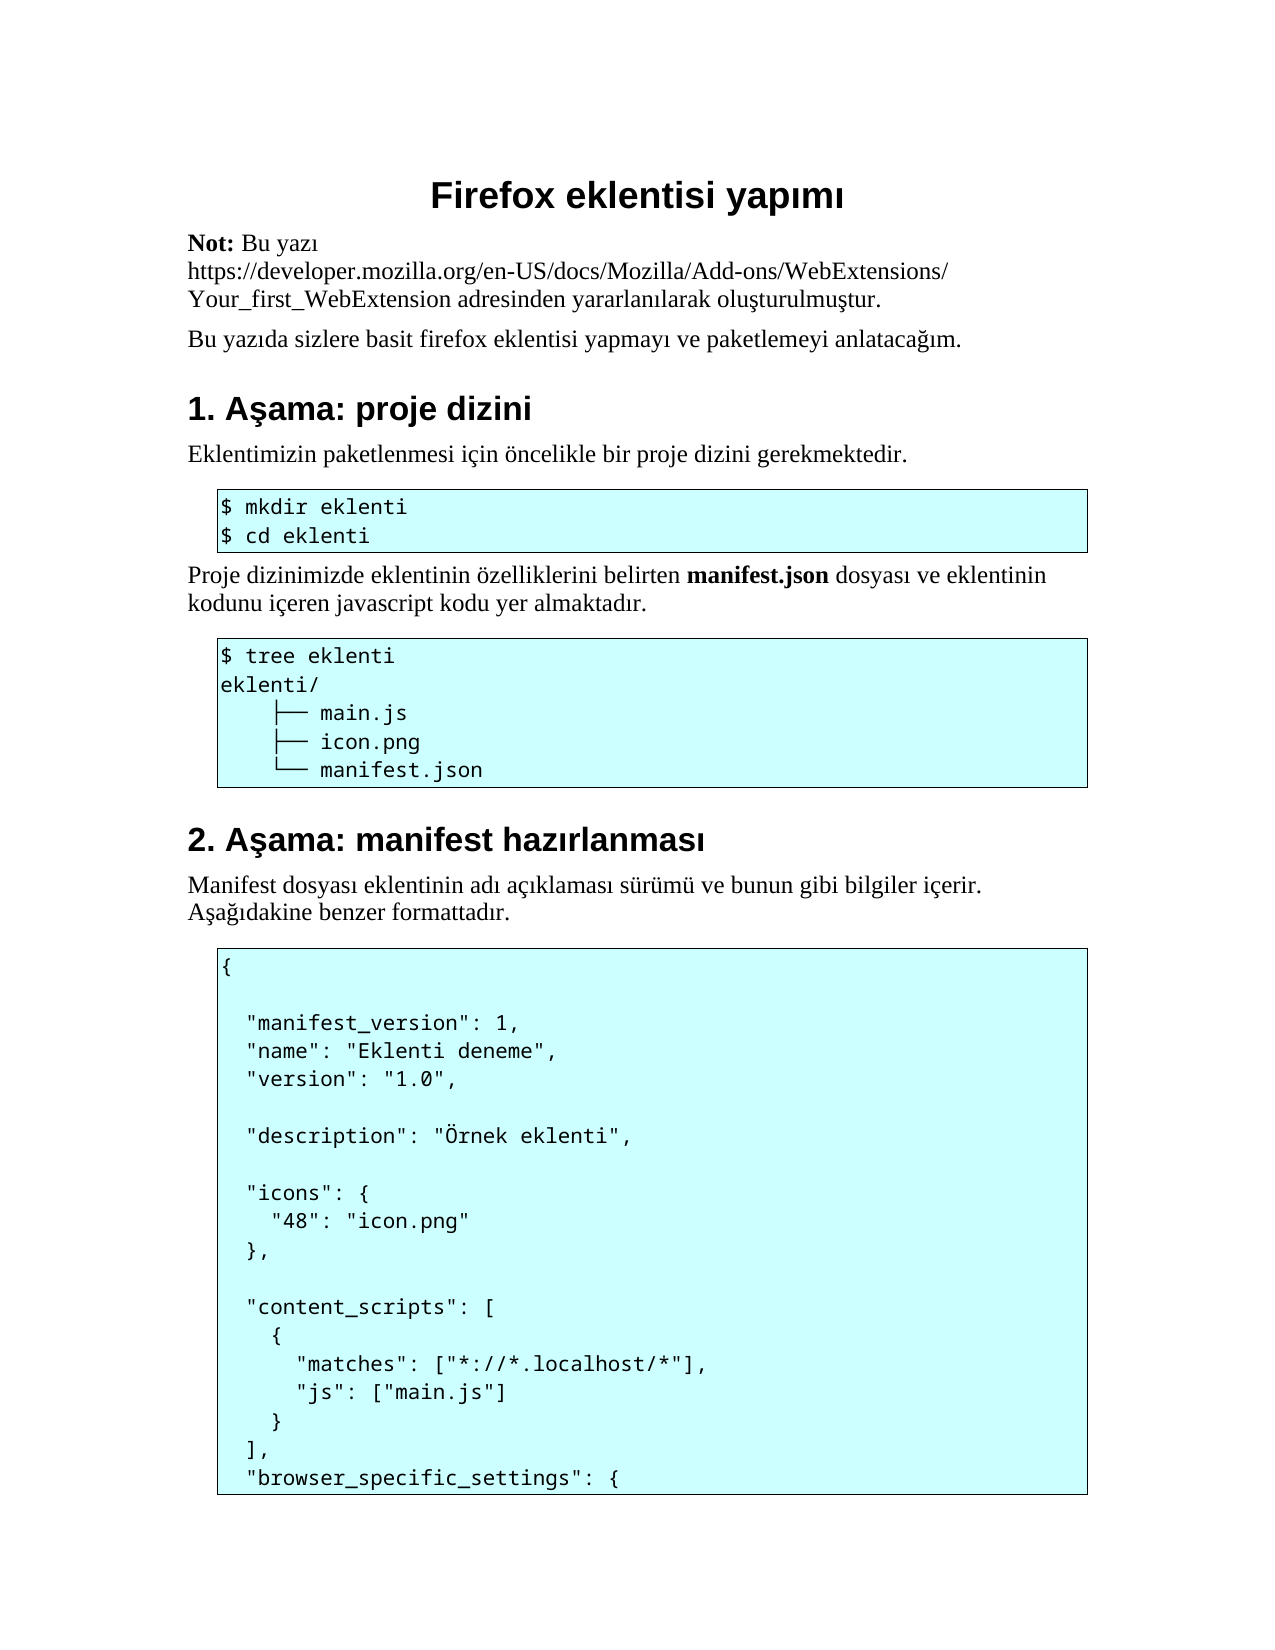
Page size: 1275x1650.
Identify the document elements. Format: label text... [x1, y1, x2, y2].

subtitle 2. Aşama: manifest hazırlanması [187, 821, 1087, 858]
subtitle 1. Aşama: proje dizini [187, 390, 1087, 428]
text Bu yazıda sizlere basit firefox eklentisi yapmayı ve paketlemeyi anlatacağım. [187, 325, 1087, 353]
text { "manifest_version": 1, "name": "Eklenti deneme", "version": "1.0", "description": "Örnek eklenti", "icons": { "48": "icon.png" }, "content_scripts": [ { "matches": ["*://*.localhost/*"], "js": ["main.js"] } ], "browser_specific_settings": { [218, 949, 1087, 1494]
text Proje dizinimizde eklentinin özelliklerini belirten manifest.json dosyası ve eklentinin kodunu içeren javascript kodu yer almaktadır. [187, 561, 1087, 617]
text $ tree eklenti eklenti/ ├── main.js ├── icon.png └── manifest.json [218, 639, 1087, 787]
text Not: Bu yazı https://developer.mozilla.org/en-US/docs/Mozilla/Add-ons/WebExtensions/Your_first_WebExtension adresinden yararlanılarak oluşturulmuştur. [187, 229, 1087, 312]
title Firefox eklentisi yapımı [187, 175, 1087, 217]
text $ mkdir eklenti $ cd eklenti [218, 490, 1087, 552]
text Manifest dosyası eklentinin adı açıklaması sürümü ve bunun gibi bilgiler içerir. Aşağıdakine benzer formattadır. [187, 871, 1087, 926]
text Eklentimizin paketlenmesi için öncelikle bir proje dizini gerekmektedir. [187, 440, 1087, 468]
